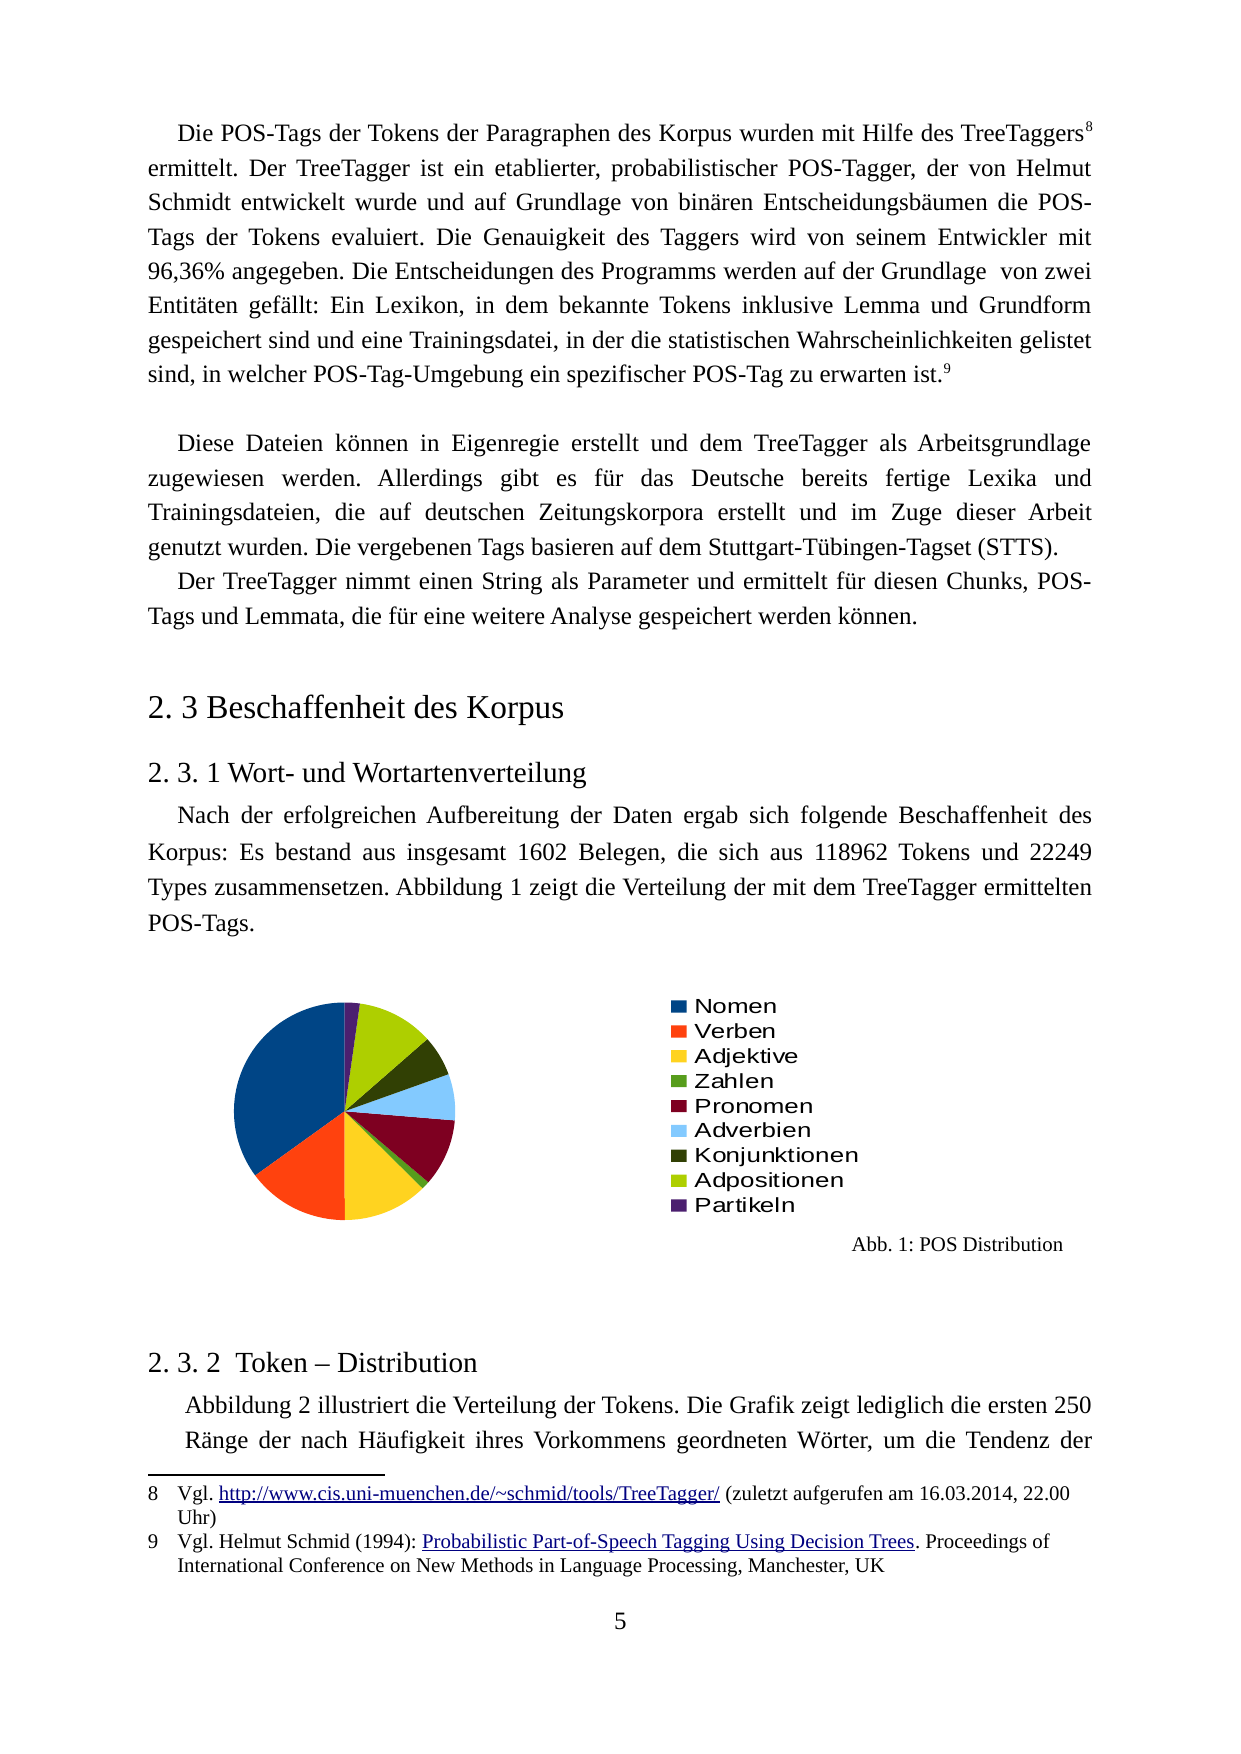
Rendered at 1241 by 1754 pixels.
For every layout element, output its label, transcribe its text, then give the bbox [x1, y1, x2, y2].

text Der TreeTagger nimmt einen String als Parameter und ermittelt für diesen Chunks, POS-Tags und Lemmata, die für eine weitere Analyse gespeichert werden können. [148, 566, 1093, 629]
text 2. 3. 2 Token – Distribution [148, 1345, 1093, 1379]
text 2. 3. 1 Wort- und Wortartenverteilung [148, 755, 1093, 789]
text Vgl. Helmut Schmid (1994): Probabilistic Part-of-Speech Tagging Using Decision Trees. Proceedings of International Conference on New Methods in Language Processing, Manchester, UK [148, 1529, 1093, 1577]
text Nach der erfolgreichen Aufbereitung der Daten ergab sich folgende Beschaffenheit des Korpus: Es bestand aus insgesamt 1602 Belegen, die sich aus 118962 Tokens und 22249 Types zusammensetzen. Abbildung 1 zeigt die Verteilung der mit dem TreeTagger ermittelten POS-Tags. [148, 801, 1093, 937]
text Diese Dateien können in Eigenregie erstellt und dem TreeTagger als Arbeitsgrundlage zugewiesen werden. Allerdings gibt es für das Deutsche bereits fertige Lexika und Trainingsdateien, die auf deutschen Zeitungskorpora erstellt und im Zuge dieser Arbeit genutzt wurden. Die vergebenen Tags basieren auf dem Stuttgart-Tübingen-Tagset (STTS). [148, 428, 1093, 561]
table_header [543, 980, 1093, 1232]
list Abbildung 2 illustriert die Verteilung der Tokens. Die Grafik zeigt lediglich die ersten 250 Ränge der nach Häufigkeit ihres Vorkommens geordneten Wörter, um die Tendenz der [148, 1391, 1093, 1454]
text Vgl. http://www.cis.uni-muenchen.de/~schmid/tools/TreeTagger/ (zuletzt aufgerufen am 16.03.2014, 22.00 Uhr) [148, 1481, 1093, 1529]
text Die POS-Tags der Tokens der Paragraphen des Korpus wurden mit Hilfe des TreeTaggers ermittelt. Der TreeTagger ist ein etablierter, probabilistischer POS-Tagger, der von Helmut Schmidt entwickelt wurde und auf Grundlage von binären Entscheidungsbäumen die POS-Tags der Tokens evaluiert. Die Genauigkeit des Taggers wird von seinem Entwickler mit 96,36% angegeben. Die Entscheidungen des Programms werden auf der Grundlage von zwei Entitäten gefällt: Ein Lexikon, in dem bekannte Tokens inklusive Lemma und Grundform gespeichert sind und eine Trainingsdatei, in der die statistischen Wahrscheinlichkeiten gelistet sind, in welcher POS-Tag-Umgebung ein spezifischer POS-Tag zu erwarten ist. [148, 118, 1093, 388]
table_header [148, 980, 542, 1232]
table_cell Abb. 1: POS Distribution [148, 1232, 1093, 1264]
text 2. 3 Beschaffenheit des Korpus [148, 687, 1093, 726]
